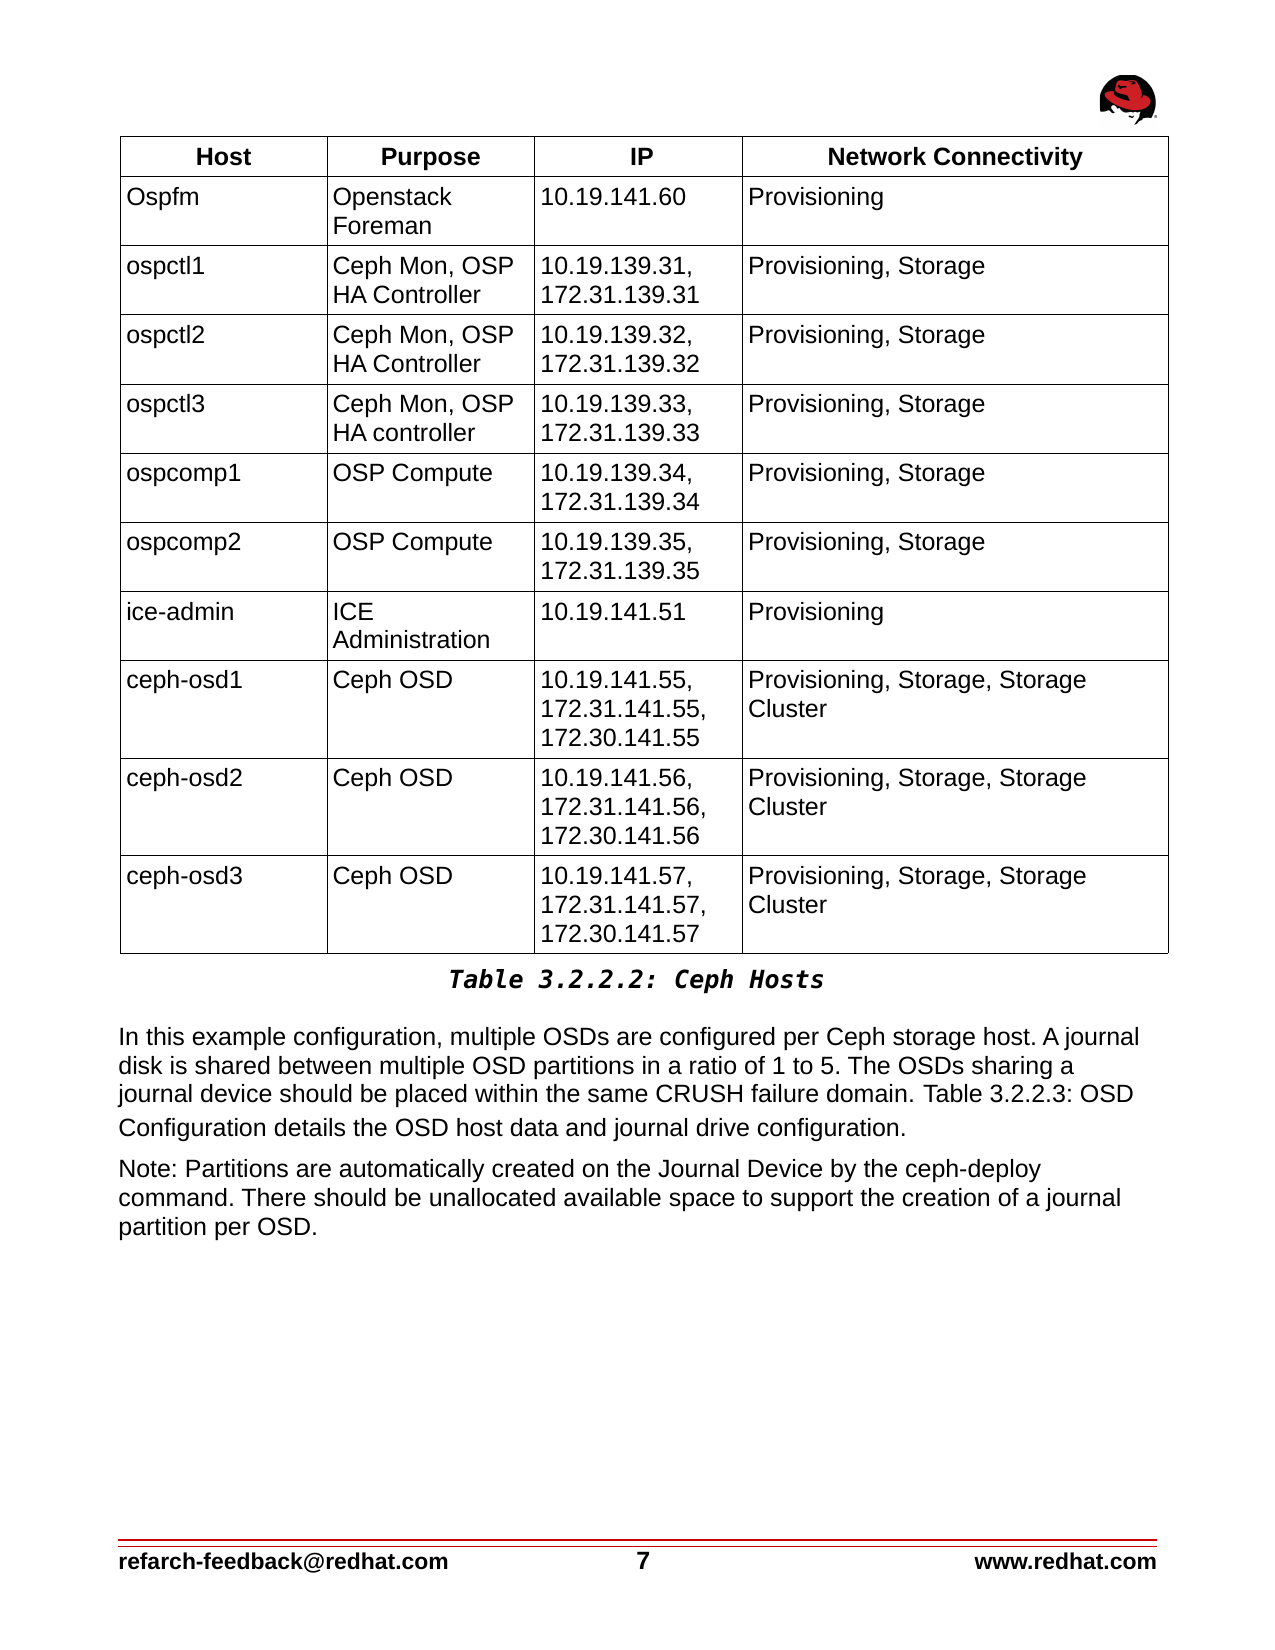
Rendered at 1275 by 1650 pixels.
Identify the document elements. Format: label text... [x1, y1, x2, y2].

table_header Host [121, 137, 327, 176]
table_cell Provisioning, Storage [743, 454, 1168, 522]
table_header Network Connectivity [743, 137, 1168, 176]
table_cell ceph-osd3 [121, 856, 327, 953]
table_cell Ceph OSD [328, 661, 534, 757]
table_cell Ceph Mon, OSP HA controller [328, 385, 534, 452]
table_cell Ceph Mon, OSP HA Controller [328, 246, 534, 314]
table_cell Ceph Mon, OSP HA Controller [328, 315, 534, 383]
table_cell Provisioning [743, 177, 1168, 245]
table_cell 10.19.139.35, 172.31.139.35 [535, 523, 742, 591]
table_cell 10.19.141.51 [535, 592, 742, 660]
table_cell ceph-osd2 [121, 759, 327, 855]
table_cell ospcomp1 [121, 454, 327, 522]
text In this example configuration, multiple OSDs are configured per Ceph storage host. A journal disk is shared between multiple OSD partitions in a ratio of 1 to 5. The OSDs sharing a journal device should be placed within the same CRUSH failure domain. ﻿Table 3.2.2.3: OSD Configuration details the OSD host data and journal drive configuration. [118, 1022, 1157, 1142]
table_cell 10.19.141.57, 172.31.141.57, 172.30.141.57 [535, 856, 742, 953]
table_header IP [535, 137, 742, 176]
table_cell ospctl2 [121, 315, 327, 383]
table_cell Openstack Foreman [328, 177, 534, 245]
text Table 3.2.2.2: Ceph Hosts [118, 966, 1157, 995]
table_cell ospcomp2 [121, 523, 327, 591]
table_cell ICE Administration [328, 592, 534, 660]
table_cell Ceph OSD [328, 856, 534, 953]
table_cell Provisioning, Storage, Storage Cluster [743, 661, 1168, 757]
table_header Purpose [328, 137, 534, 176]
table_cell 10.19.141.60 [535, 177, 742, 245]
table_cell 10.19.139.34, 172.31.139.34 [535, 454, 742, 522]
table_cell Provisioning, Storage [743, 315, 1168, 383]
table_cell 10.19.139.33, 172.31.139.33 [535, 385, 742, 452]
table_cell ceph-osd1 [121, 661, 327, 757]
table_cell Provisioning, Storage [743, 246, 1168, 314]
table_cell Ospfm [121, 177, 327, 245]
table_cell ospctl1 [121, 246, 327, 314]
table_cell 10.19.139.31, 172.31.139.31 [535, 246, 742, 314]
table_cell OSP Compute [328, 454, 534, 522]
text Note: Partitions are automatically created on the Journal Device by the ceph-deploy command. There should be unallocated available space to support the creation of a journal partition per OSD. [118, 1154, 1157, 1241]
table_cell OSP Compute [328, 523, 534, 591]
table_cell ospctl3 [121, 385, 327, 452]
table_cell Provisioning, Storage, Storage Cluster [743, 759, 1168, 855]
picture [1099, 75, 1157, 131]
table_cell Provisioning [743, 592, 1168, 660]
table_cell 10.19.141.56, 172.31.141.56, 172.30.141.56 [535, 759, 742, 855]
table_cell 10.19.139.32, 172.31.139.32 [535, 315, 742, 383]
table_cell Provisioning, Storage, Storage Cluster [743, 856, 1168, 953]
table_cell ice-admin [121, 592, 327, 660]
table_cell 10.19.141.55, 172.31.141.55, 172.30.141.55 [535, 661, 742, 757]
table_cell Provisioning, Storage [743, 523, 1168, 591]
table_cell Provisioning, Storage [743, 385, 1168, 452]
table_cell Ceph OSD [328, 759, 534, 855]
